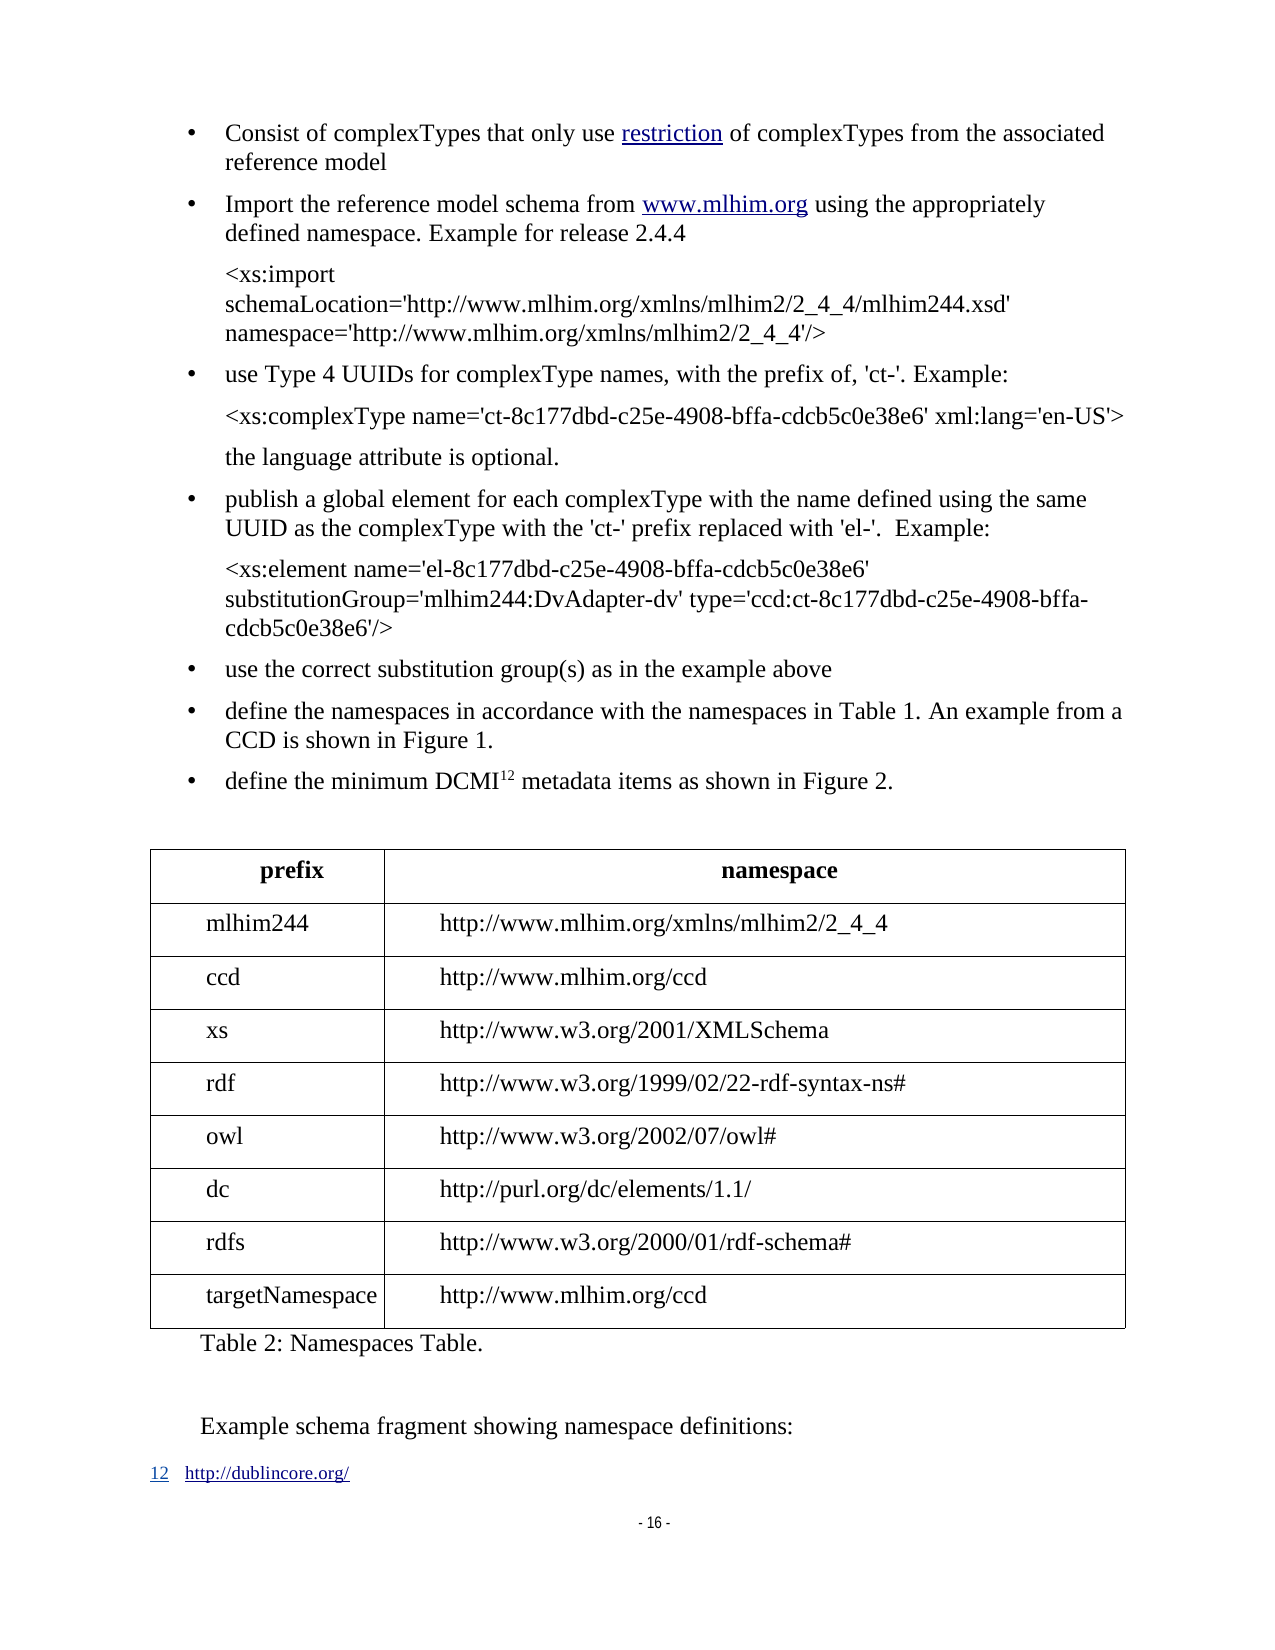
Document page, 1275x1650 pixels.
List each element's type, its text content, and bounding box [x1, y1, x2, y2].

table_cell targetNamespace [151, 1275, 384, 1328]
table_cell http://www.w3.org/2001/XMLSchema [385, 1010, 1125, 1062]
text Example schema fragment showing namespace definitions: [150, 1411, 1125, 1440]
table_cell rdfs [151, 1222, 384, 1274]
table_cell http://www.w3.org/2000/01/rdf-schema# [385, 1222, 1125, 1274]
list use the correct substitution group(s) as in the example above [187, 654, 1125, 683]
table_cell http://www.mlhim.org/xmlns/mlhim2/2_4_4 [385, 904, 1125, 956]
table_cell ccd [151, 957, 384, 1009]
table_cell http://www.mlhim.org/ccd [385, 957, 1125, 1009]
list <xs:complexType name='ct-8c177dbd-c25e-4908-bffa-cdcb5c0e38e6' xml:lang='en-US'> [187, 401, 1125, 430]
table_cell http://www.mlhim.org/ccd [385, 1275, 1125, 1328]
table_cell dc [151, 1169, 384, 1221]
list Import the reference model schema from www.mlhim.org using the appropriately defined namespace. Example for release 2.4.4 [187, 189, 1125, 247]
table_cell owl [151, 1116, 384, 1168]
list publish a global element for each complexType with the name defined using the same UUID as the complexType with the 'ct-' prefix replaced with 'el-'. Example: [187, 484, 1125, 542]
list http://dublincore.org/ [150, 1461, 1125, 1483]
list define the namespaces in accordance with the namespaces in Table 1. An example from a CCD is shown in Figure 1. [187, 696, 1125, 754]
table_cell rdf [151, 1063, 384, 1115]
list use Type 4 UUIDs for complexType names, with the prefix of, 'ct-'. Example: [187, 359, 1125, 388]
list <xs:import schemaLocation='http://www.mlhim.org/xmlns/mlhim2/2_4_4/mlhim244.xsd' namespace='http://www.mlhim.org/xmlns/mlhim2/2_4_4'/> [187, 259, 1125, 347]
table_header prefix [151, 850, 384, 903]
table_cell xs [151, 1010, 384, 1062]
table_header namespace [385, 850, 1125, 903]
list the language attribute is optional. [187, 442, 1125, 471]
table_cell http://www.w3.org/2002/07/owl# [385, 1116, 1125, 1168]
text Table 2: Namespaces Table. [150, 1329, 1125, 1357]
list <xs:element name='el-8c177dbd-c25e-4908-bffa-cdcb5c0e38e6' substitutionGroup='mlhim244:DvAdapter-dv' type='ccd:ct-8c177dbd-c25e-4908-bffa-cdcb5c0e38e6'/> [187, 554, 1125, 642]
table_cell http://purl.org/dc/elements/1.1/ [385, 1169, 1125, 1221]
list define the minimum DCMI metadata items as shown in Figure 2. [187, 766, 1125, 795]
table_cell http://www.w3.org/1999/02/22-rdf-syntax-ns# [385, 1063, 1125, 1115]
table_cell mlhim244 [151, 904, 384, 956]
list Consist of complexTypes that only use restriction of complexTypes from the associated reference model [187, 118, 1125, 176]
